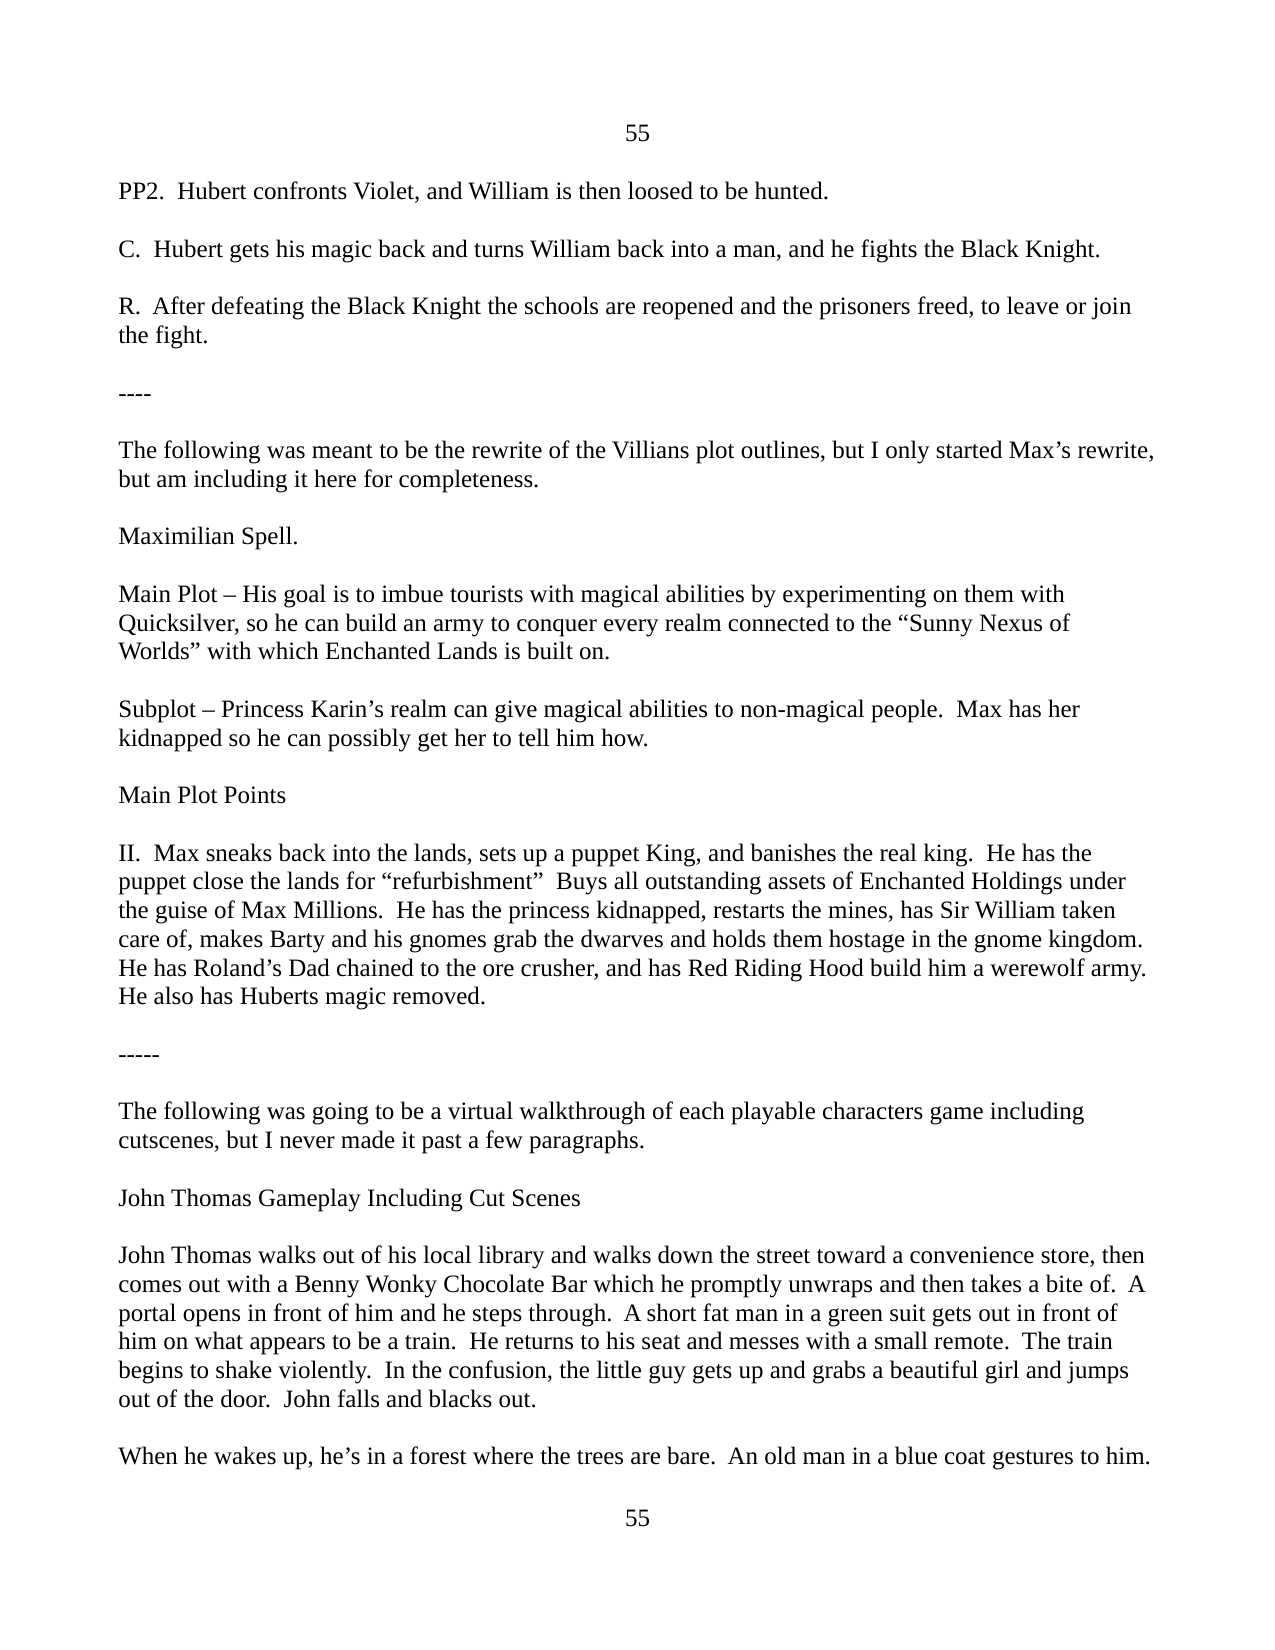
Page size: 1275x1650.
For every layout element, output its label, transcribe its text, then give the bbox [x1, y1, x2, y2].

text Maximilian Spell. [118, 521, 1157, 550]
text R. After defeating the Black Knight the schools are reopened and the prisoners freed, to leave or join the fight. [118, 291, 1157, 349]
text Main Plot Points [118, 780, 1157, 809]
text The following was meant to be the rewrite of the Villians plot outlines, but I only started Max’s rewrite, but am including it here for completeness. [118, 435, 1157, 493]
text When he wakes up, he’s in a forest where the trees are bare. An old man in a blue coat gestures to him. [118, 1441, 1157, 1470]
text John Thomas Gameplay Including Cut Scenes [118, 1183, 1157, 1211]
text The following was going to be a virtual walkthrough of each playable characters game including cutscenes, but I never made it past a few paragraphs. [118, 1096, 1157, 1154]
text John Thomas walks out of his local library and walks down the street toward a convenience store, then comes out with a Benny Wonky Chocolate Bar which he promptly unwraps and then takes a bite of. A portal opens in front of him and he steps through. A short fat man in a green suit gets out in front of him on what appears to be a train. He returns to his seat and messes with a small remote. The train begins to shake violently. In the confusion, the little guy gets up and grabs a beautiful girl and jumps out of the door. John falls and blacks out. [118, 1240, 1157, 1413]
text PP2. Hubert confronts Violet, and William is then loosed to be hunted. [118, 176, 1157, 205]
text C. Hubert gets his magic back and turns William back into a man, and he fights the Black Knight. [118, 234, 1157, 263]
text Main Plot – His goal is to imbue tourists with magical abilities by experimenting on them with Quicksilver, so he can build an army to conquer every realm connected to the “Sunny Nexus of Worlds” with which Enchanted Lands is built on. [118, 579, 1157, 665]
text II. Max sneaks back into the lands, sets up a puppet King, and banishes the real king. He has the puppet close the lands for “refurbishment” Buys all outstanding assets of Enchanted Holdings under the guise of Max Millions. He has the princess kidnapped, restarts the mines, has Sir William taken care of, makes Barty and his gnomes grab the dwarves and holds them hostage in the gnome kingdom. He has Roland’s Dad chained to the ore crusher, and has Red Riding Hood build him a werewolf army. He also has Huberts magic removed. [118, 838, 1157, 1010]
text ---- [118, 378, 1157, 406]
text ----- [118, 1039, 1157, 1068]
text Subplot – Princess Karin’s realm can give magical abilities to non-magical people. Max has her kidnapped so he can possibly get her to tell him how. [118, 694, 1157, 751]
